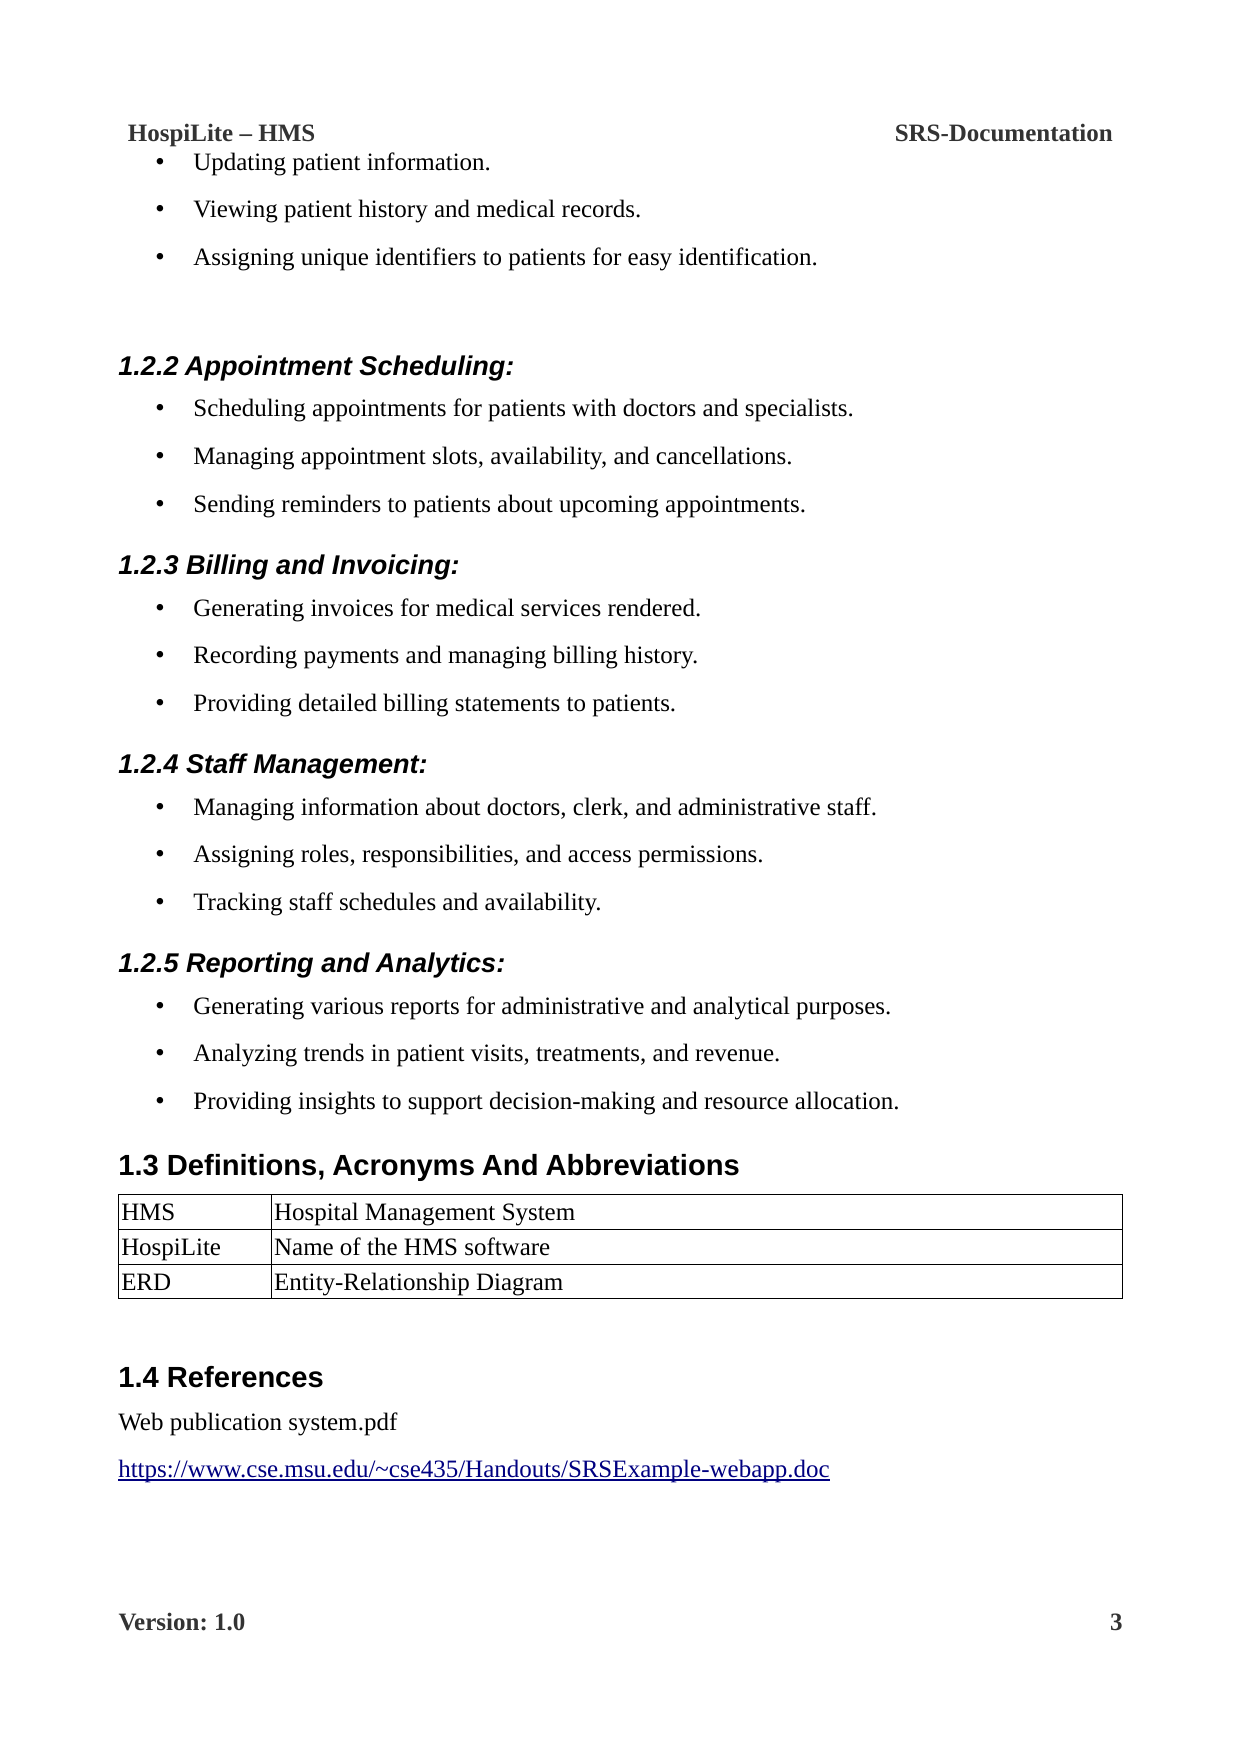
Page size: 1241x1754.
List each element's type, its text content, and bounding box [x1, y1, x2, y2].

list Updating patient information. [156, 147, 1122, 176]
list Analyzing trends in patient visits, treatments, and revenue. [156, 1038, 1122, 1067]
subtitle 1.3 Definitions, Acronyms And Abbreviations [118, 1148, 1122, 1182]
table_cell HospiLite [119, 1230, 271, 1263]
list Assigning roles, responsibilities, and access permissions. [156, 839, 1122, 868]
table_header HMS [119, 1195, 271, 1229]
list Recording payments and managing billing history. [156, 640, 1122, 669]
list Assigning unique identifiers to patients for easy identification. [156, 242, 1122, 271]
list Providing detailed billing statements to patients. [156, 688, 1122, 717]
text Web publication system.pdf [118, 1407, 1122, 1435]
list Scheduling appointments for patients with doctors and specialists. [156, 393, 1122, 422]
list Sending reminders to patients about upcoming appointments. [156, 489, 1122, 517]
list Generating various reports for administrative and analytical purposes. [156, 991, 1122, 1019]
list Managing appointment slots, availability, and cancellations. [156, 441, 1122, 470]
list Generating invoices for medical services rendered. [156, 593, 1122, 621]
table_header Hospital Management System [272, 1195, 1122, 1229]
list Viewing patient history and medical records. [156, 194, 1122, 223]
subtitle 1.2.2 Appointment Scheduling: [118, 350, 1122, 381]
table_cell Entity-Relationship Diagram [272, 1265, 1122, 1298]
table_cell ERD [119, 1265, 271, 1298]
subtitle 1.2.3 Billing and Invoicing: [118, 549, 1122, 580]
subtitle 1.4 References [118, 1361, 1122, 1394]
subtitle 1.2.5 Reporting and Analytics: [118, 947, 1122, 978]
table_cell Name of the HMS software [272, 1230, 1122, 1263]
list Managing information about doctors, clerk, and administrative staff. [156, 792, 1122, 820]
text https://www.cse.msu.edu/~cse435/Handouts/SRSExample-webapp.doc [118, 1454, 1122, 1483]
list Providing insights to support decision-making and resource allocation. [156, 1086, 1122, 1115]
list Tracking staff schedules and availability. [156, 887, 1122, 916]
subtitle 1.2.4 Staff Management: [118, 748, 1122, 779]
